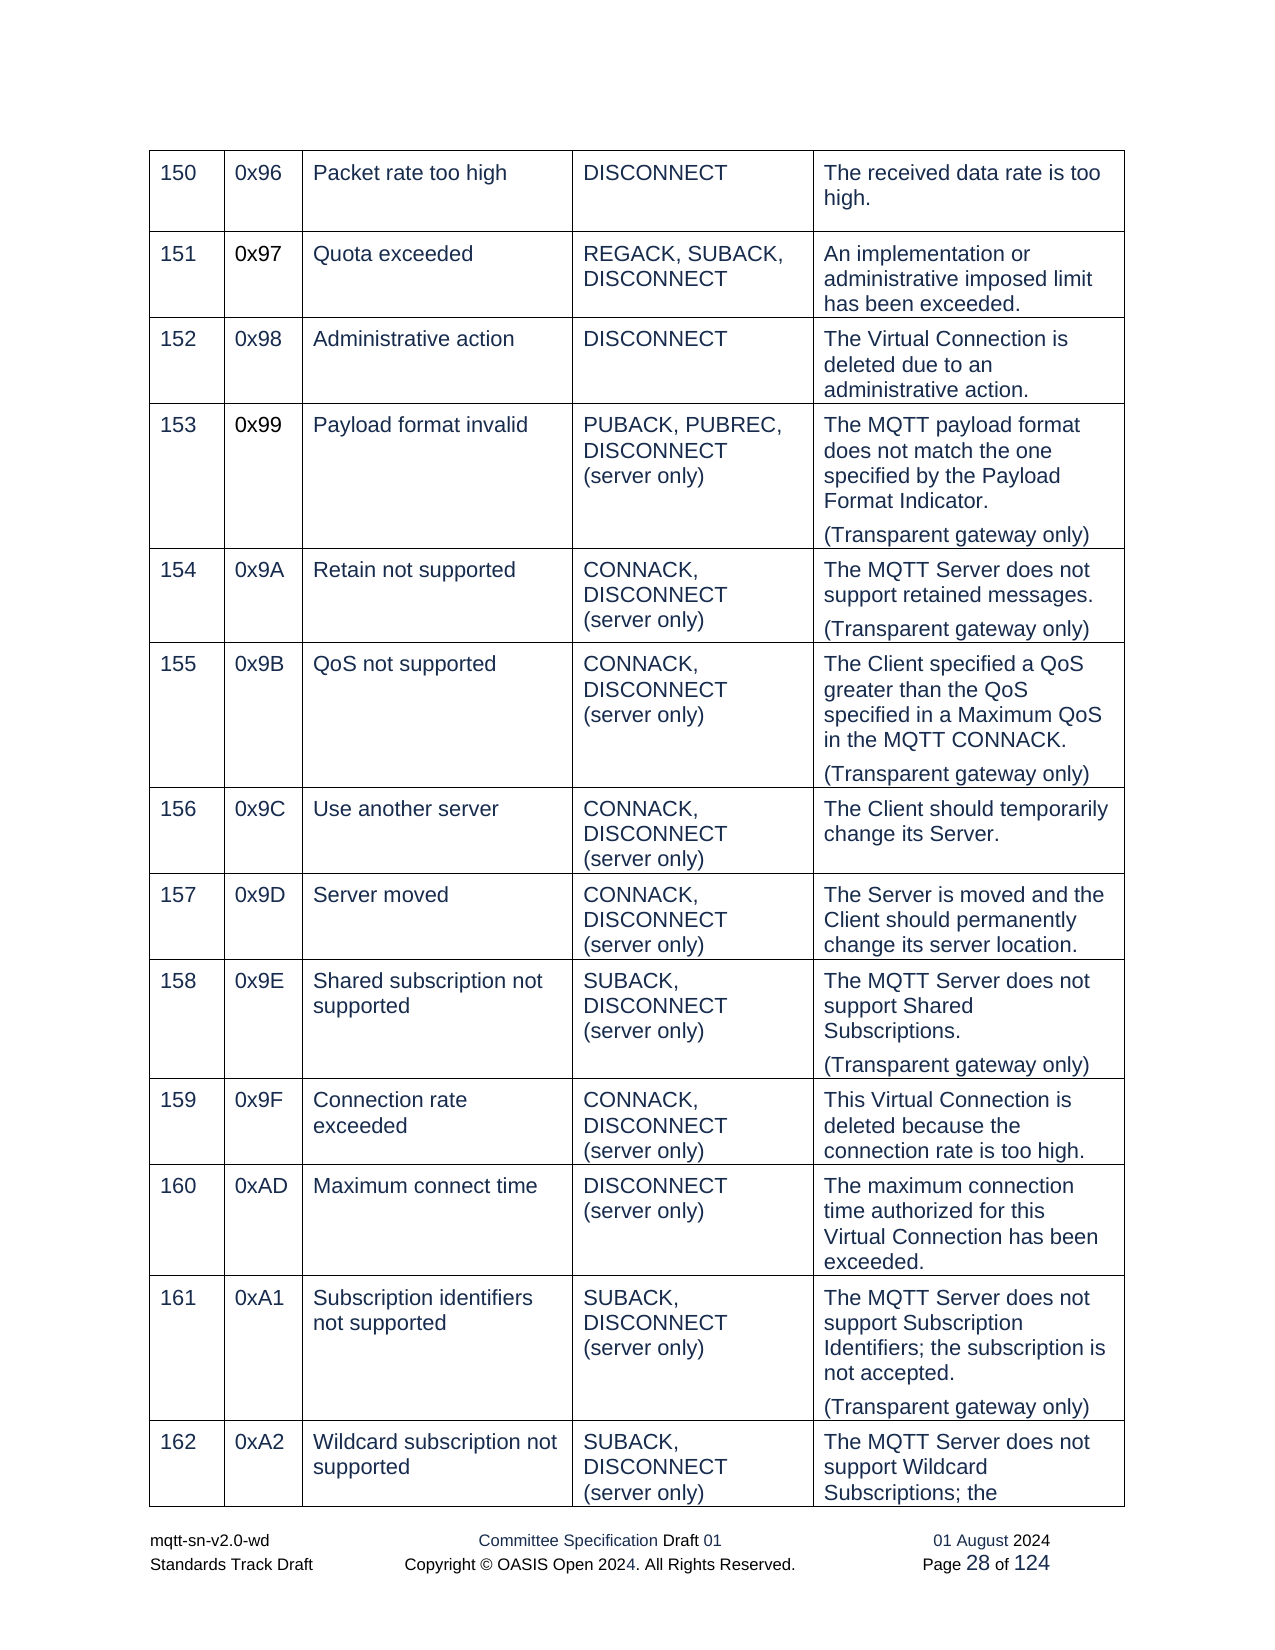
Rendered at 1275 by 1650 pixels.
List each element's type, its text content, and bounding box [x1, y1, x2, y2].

table_cell 155 [150, 643, 224, 787]
table_cell 160 [150, 1165, 224, 1275]
table_cell 0xA1 [225, 1276, 302, 1420]
table_cell SUBACK, DISCONNECT (server only) [573, 960, 813, 1078]
table_cell The MQTT Server does not support retained messages. (Transparent gateway only) [814, 549, 1124, 642]
table_cell DISCONNECT [573, 151, 813, 231]
table_cell Quota exceeded [303, 232, 572, 317]
table_cell 154 [150, 549, 224, 642]
table_cell 0x9D [225, 874, 302, 958]
table_cell 151 [150, 232, 224, 317]
table_cell 0x9C [225, 788, 302, 872]
table_cell An implementation or administrative imposed limit has been exceeded. [814, 232, 1124, 317]
table_cell CONNACK, DISCONNECT (server only) [573, 643, 813, 787]
table_cell The Client should temporarily change its Server. [814, 788, 1124, 872]
table_cell 156 [150, 788, 224, 872]
table_cell Wildcard subscription not supported [303, 1421, 572, 1506]
table_cell Maximum connect time [303, 1165, 572, 1275]
table_cell The MQTT Server does not support Shared Subscriptions. (Transparent gateway only) [814, 960, 1124, 1078]
table_cell 161 [150, 1276, 224, 1420]
table_cell DISCONNECT [573, 318, 813, 403]
table_cell The maximum connection time authorized for this Virtual Connection has been exceeded. [814, 1165, 1124, 1275]
table_cell Shared subscription not supported [303, 960, 572, 1078]
table_cell Subscription identifiers not supported [303, 1276, 572, 1420]
table_cell 0x9F [225, 1079, 302, 1164]
table_cell The Virtual Connection is deleted due to an administrative action. [814, 318, 1124, 403]
table_cell 0x98 [225, 318, 302, 403]
table_cell 0x9A [225, 549, 302, 642]
table_cell The Client specified a QoS greater than the QoS specified in a Maximum QoS in the MQTT CONNACK. (Transparent gateway only) [814, 643, 1124, 787]
table_cell Payload format invalid [303, 404, 572, 548]
table_cell The received data rate is too high. [814, 151, 1124, 231]
table_cell Use another server [303, 788, 572, 872]
table_cell This Virtual Connection is deleted because the connection rate is too high. [814, 1079, 1124, 1164]
table_cell The MQTT Server does not support Subscription Identifiers; the subscription is not accepted. (Transparent gateway only) [814, 1276, 1124, 1420]
table_cell 159 [150, 1079, 224, 1164]
table_cell QoS not supported [303, 643, 572, 787]
table_cell CONNACK, DISCONNECT (server only) [573, 874, 813, 958]
table_cell 0x97 [225, 232, 302, 317]
table_cell The MQTT payload format does not match the one specified by the Payload Format Indicator. (Transparent gateway only) [814, 404, 1124, 548]
table_cell REGACK, SUBACK, DISCONNECT [573, 232, 813, 317]
table_cell DISCONNECT (server only) [573, 1165, 813, 1275]
table_cell 0x9B [225, 643, 302, 787]
table_cell 158 [150, 960, 224, 1078]
table_cell PUBACK, PUBREC, DISCONNECT (server only) [573, 404, 813, 548]
table_cell Connection rate exceeded [303, 1079, 572, 1164]
table_cell 0xAD [225, 1165, 302, 1275]
table_cell Server moved [303, 874, 572, 958]
table_cell SUBACK, DISCONNECT (server only) [573, 1421, 813, 1506]
table_cell 0x9E [225, 960, 302, 1078]
table_cell 150 [150, 151, 224, 231]
table_cell Retain not supported [303, 549, 572, 642]
table_cell Administrative action [303, 318, 572, 403]
table_cell 0x99 [225, 404, 302, 548]
table_cell 153 [150, 404, 224, 548]
table_cell CONNACK, DISCONNECT (server only) [573, 549, 813, 642]
table_cell 0xA2 [225, 1421, 302, 1506]
table_cell 162 [150, 1421, 224, 1506]
table_cell The MQTT Server does not support Wildcard Subscriptions; the [814, 1421, 1124, 1506]
table_cell 157 [150, 874, 224, 958]
table_cell Packet rate too high [303, 151, 572, 231]
table_cell CONNACK, DISCONNECT (server only) [573, 788, 813, 872]
table_cell SUBACK, DISCONNECT (server only) [573, 1276, 813, 1420]
table_cell 152 [150, 318, 224, 403]
table_cell CONNACK, DISCONNECT (server only) [573, 1079, 813, 1164]
table_cell The Server is moved and the Client should permanently change its server location. [814, 874, 1124, 958]
table_cell 0x96 [225, 151, 302, 231]
